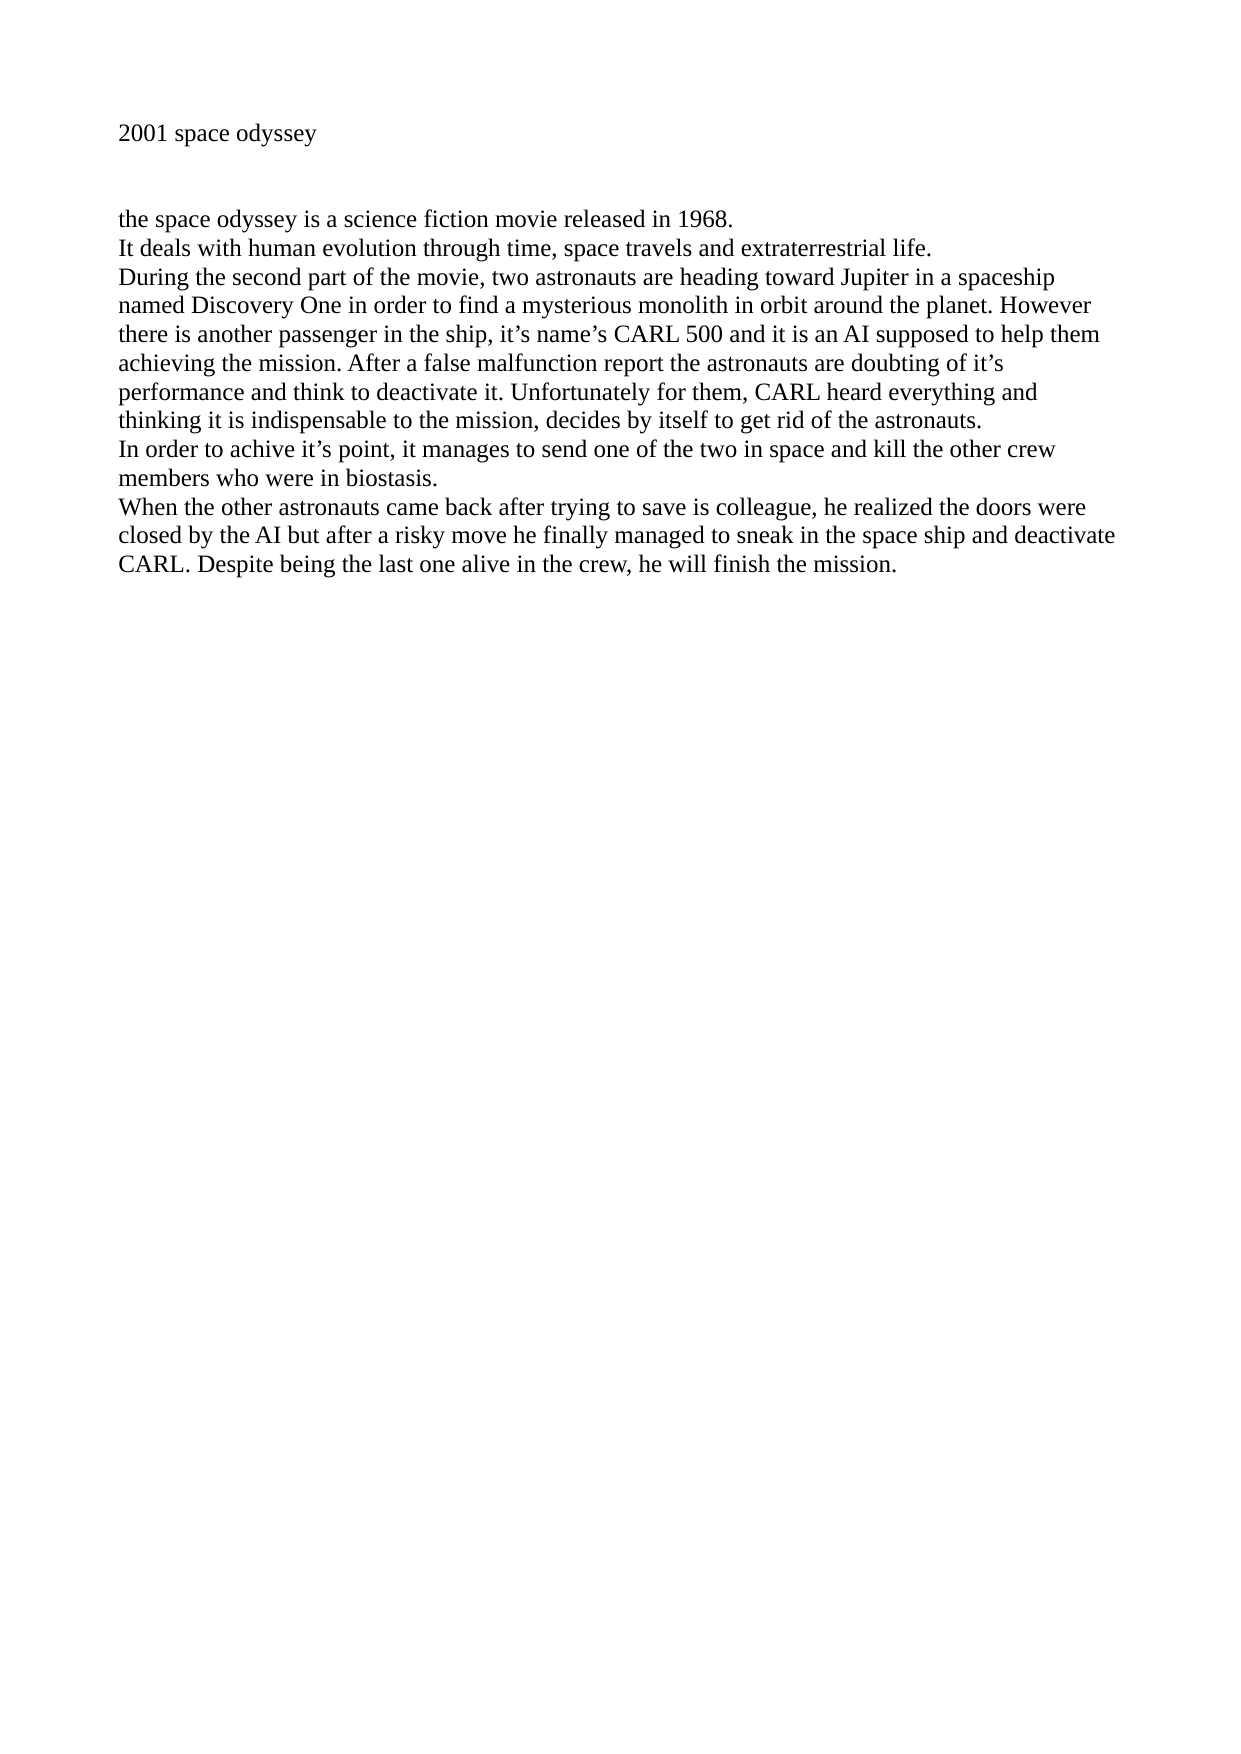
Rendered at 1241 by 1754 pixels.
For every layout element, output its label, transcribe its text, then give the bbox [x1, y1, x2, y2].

text During the second part of the movie, two astronauts are heading toward Jupiter in a spaceship named Discovery One in order to find a mysterious monolith in orbit around the planet. However there is another passenger in the ship, it’s name’s CARL 500 and it is an AI supposed to help them achieving the mission. After a false malfunction report the astronauts are doubting of it’s performance and think to deactivate it. Unfortunately for them, CARL heard everything and thinking it is indispensable to the mission, decides by itself to get rid of the astronauts. [118, 262, 1122, 434]
text It deals with human evolution through time, space travels and extraterrestrial life. [118, 233, 1122, 262]
text When the other astronauts came back after trying to save is colleague, he realized the doors were closed by the AI but after a risky move he finally managed to sneak in the space ship and deactivate CARL. Despite being the last one alive in the crew, he will finish the mission. [118, 492, 1122, 578]
text In order to achive it’s point, it manages to send one of the two in space and kill the other crew members who were in biostasis. [118, 434, 1122, 492]
text the space odyssey is a science fiction movie released in 1968. [118, 204, 1122, 233]
text 2001 space odyssey [118, 118, 1122, 147]
